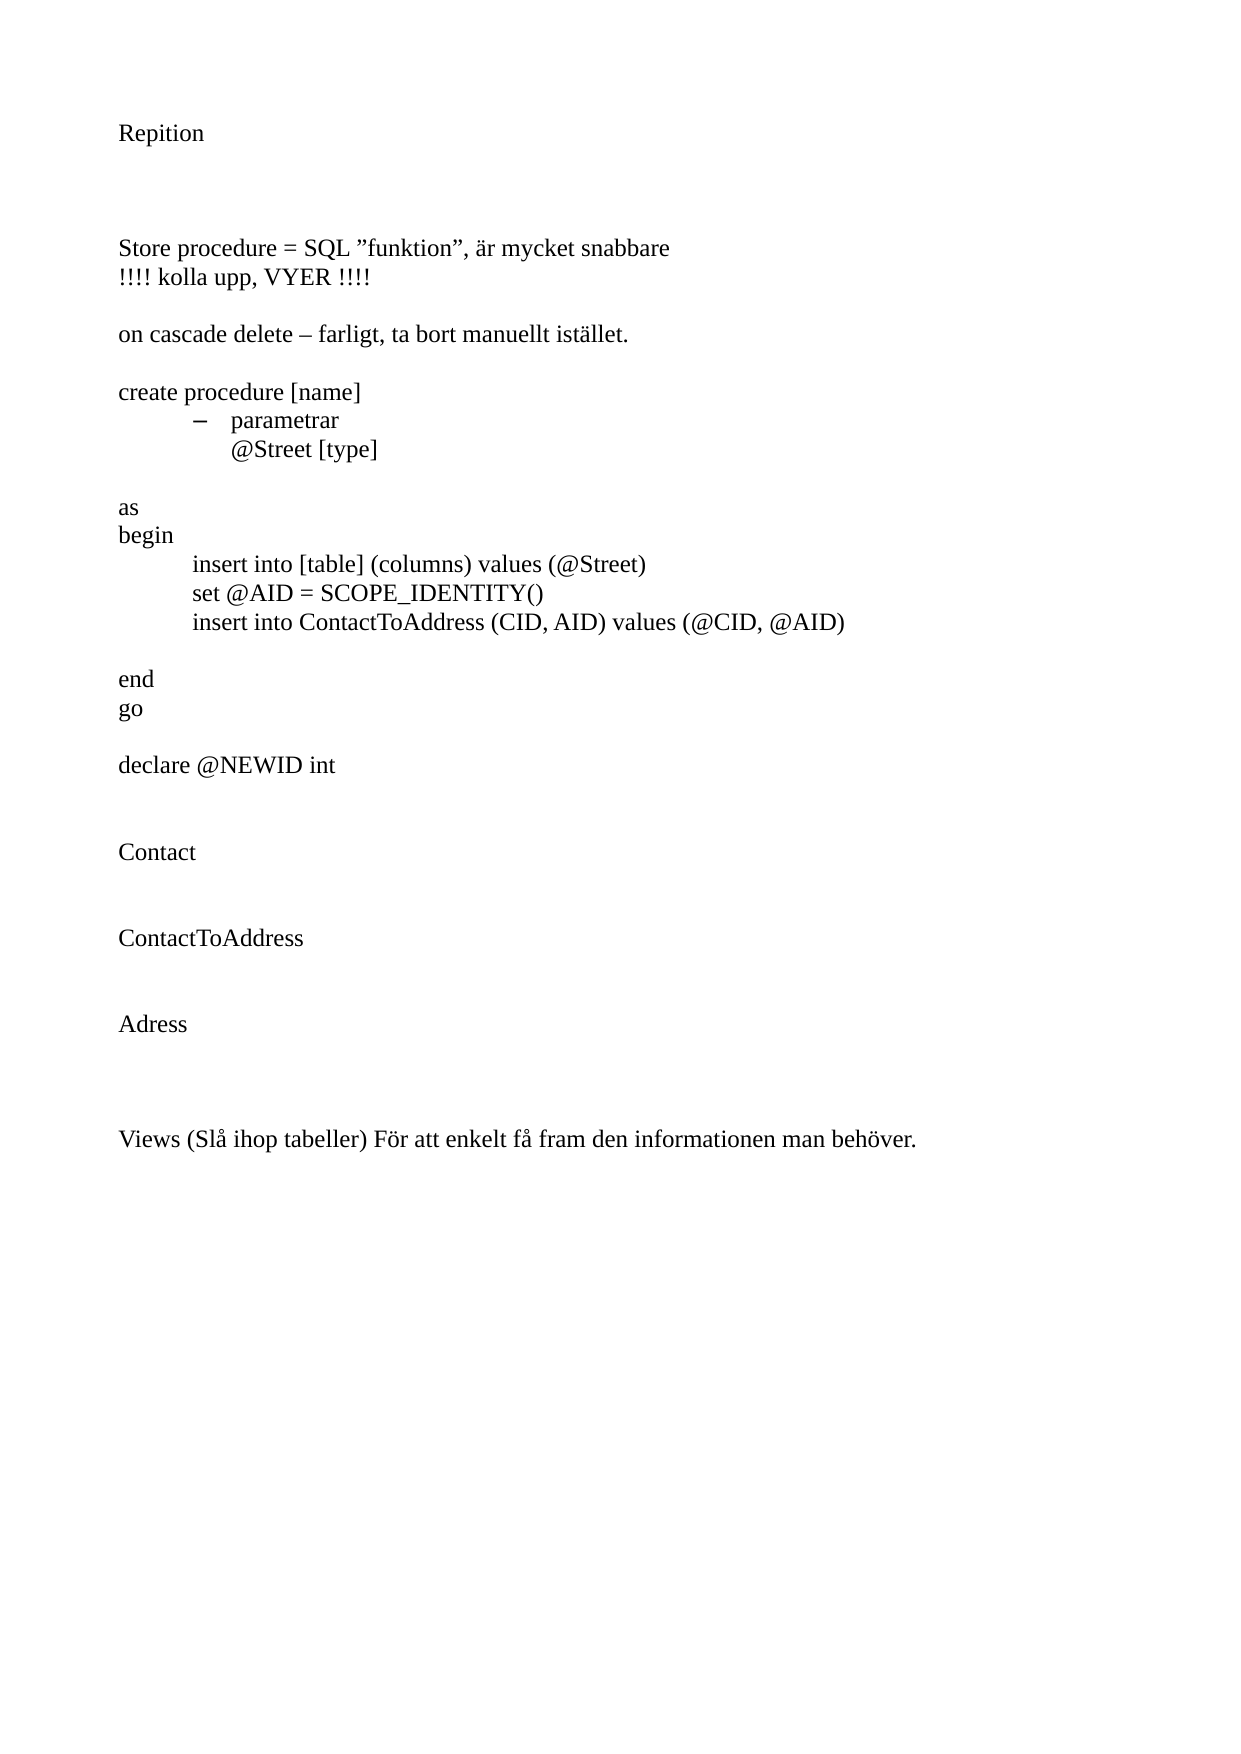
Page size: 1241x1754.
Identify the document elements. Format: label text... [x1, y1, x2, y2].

list @Street [type] [193, 434, 1122, 463]
text declare @NEWID int [118, 751, 1122, 779]
text begin [118, 521, 1122, 549]
text insert into ContactToAddress (CID, AID) values (@CID, @AID) [118, 607, 1122, 636]
text on cascade delete – farligt, ta bort manuellt istället. [118, 319, 1122, 348]
text Repition [118, 118, 1122, 147]
text create procedure [name] [118, 377, 1122, 406]
text end [118, 664, 1122, 693]
text set @AID = SCOPE_IDENTITY() [118, 578, 1122, 607]
text go [118, 693, 1122, 722]
text ContactToAddress [118, 923, 1122, 952]
text Views (Slå ihop tabeller) För att enkelt få fram den informationen man behöver. [118, 1124, 1122, 1153]
text Contact [118, 837, 1122, 866]
text !!!! kolla upp, VYER !!!! [118, 262, 1122, 291]
text Store procedure = SQL ”funktion”, är mycket snabbare [118, 233, 1122, 262]
text as [118, 492, 1122, 521]
list parametrar [193, 406, 1122, 434]
text insert into [table] (columns) values (@Street) [118, 549, 1122, 578]
text Adress [118, 1009, 1122, 1038]
